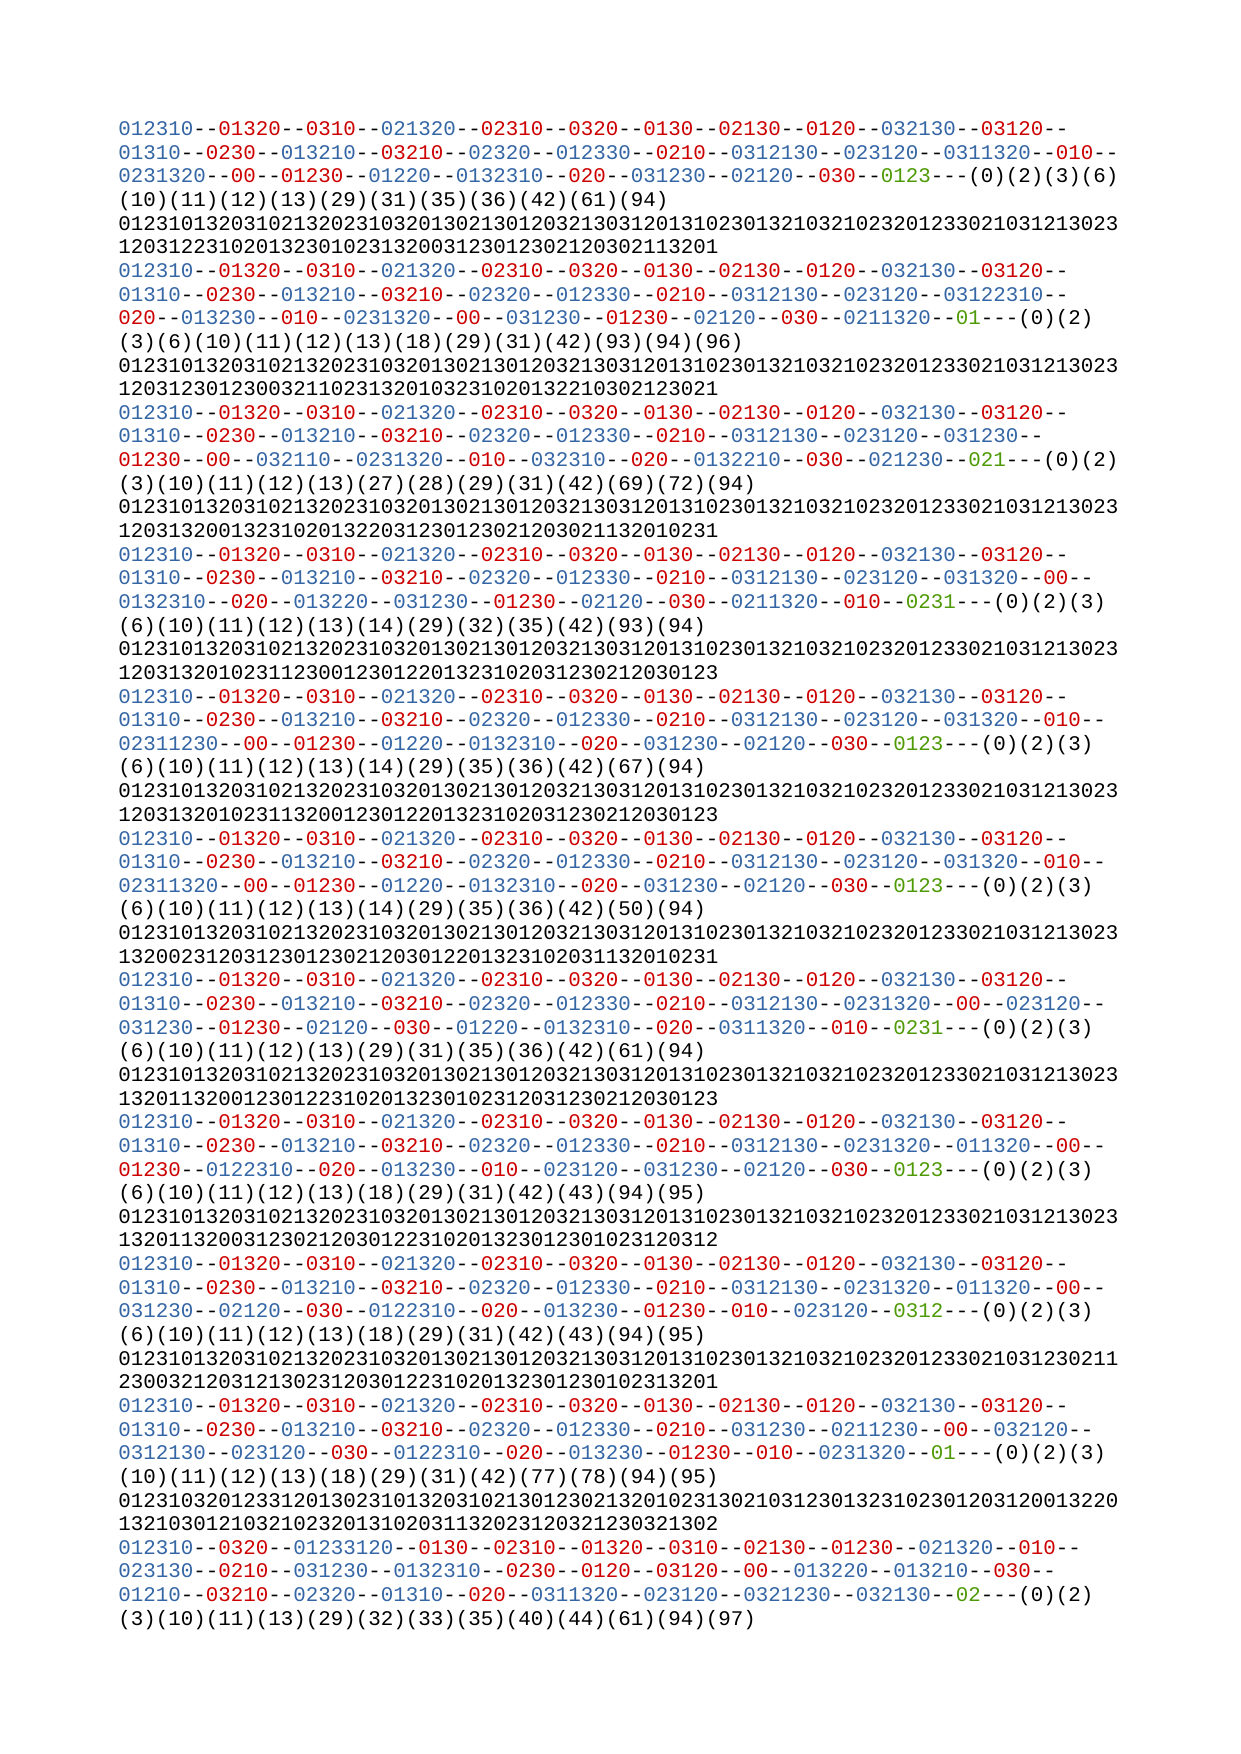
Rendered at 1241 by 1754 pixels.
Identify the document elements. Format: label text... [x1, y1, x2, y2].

text 01231013203102132023103201302130120321303120131023013210321023201233021031213023132002312031230123021203012201323102031132010231 [118, 922, 1122, 969]
text 012310--01320--0310--021320--02310--0320--0130--02130--0120--032130--03120--01310--0230--013210--03210--02320--012330--0210--0312130--023120--031320--00--0132310--020--013220--031230--01230--02120--030--0211320--010--0231---(0)(2)(3)(6)(10)(11)(12)(13)(14)(29)(32)(35)(42)(93)(94) [118, 544, 1122, 638]
text 01231013203102132023103201302130120321303120131023013210321023201233021031213023132011320012301223102013230102312031230212030123 [118, 1064, 1122, 1111]
text 01231013203102132023103201302130120321303120131023013210321023201233021031213023120313201023113200123012201323102031230212030123 [118, 780, 1122, 827]
text 01231013203102132023103201302130120321303120131023013210321023201233021031213023132011320031230212030122310201323012301023120312 [118, 1206, 1122, 1253]
text 01231013203102132023103201302130120321303120131023013210321023201233021031213023120312301230032110231320103231020132210302123021 [118, 354, 1122, 402]
text 012310--01320--0310--021320--02310--0320--0130--02130--0120--032130--03120--01310--0230--013210--03210--02320--012330--0210--0312130--023120--0311320--010--0231320--00--01230--01220--0132310--020--031230--02120--030--0123---(0)(2)(3)(6)(10)(11)(12)(13)(29)(31)(35)(36)(42)(61)(94) [118, 118, 1122, 213]
text 012310--0320--01233120--0130--02310--01320--0310--02130--01230--021320--010--023130--0210--031230--0132310--0230--0120--03120--00--013220--013210--030--01210--03210--02320--01310--020--0311320--023120--0321230--032130--02---(0)(2)(3)(10)(11)(13)(29)(32)(33)(35)(40)(44)(61)(94)(97) [118, 1537, 1122, 1631]
text 01231013203102132023103201302130120321303120131023013210321023201233021031213023120313200132310201322031230123021203021132010231 [118, 496, 1122, 544]
text 01231013203102132023103201302130120321303120131023013210321023201233021031213023120313201023112300123012201323102031230212030123 [118, 638, 1122, 686]
text 012310--01320--0310--021320--02310--0320--0130--02130--0120--032130--03120--01310--0230--013210--03210--02320--012330--0210--0312130--0231320--011320--00--01230--0122310--020--013230--010--023120--031230--02120--030--0123---(0)(2)(3)(6)(10)(11)(12)(13)(18)(29)(31)(42)(43)(94)(95) [118, 1111, 1122, 1206]
text 012310--01320--0310--021320--02310--0320--0130--02130--0120--032130--03120--01310--0230--013210--03210--02320--012330--0210--0312130--023120--031320--010--02311230--00--01230--01220--0132310--020--031230--02120--030--0123---(0)(2)(3)(6)(10)(11)(12)(13)(14)(29)(35)(36)(42)(67)(94) [118, 686, 1122, 780]
text 012310--01320--0310--021320--02310--0320--0130--02130--0120--032130--03120--01310--0230--013210--03210--02320--012330--0210--0312130--023120--031320--010--02311320--00--01230--01220--0132310--020--031230--02120--030--0123---(0)(2)(3)(6)(10)(11)(12)(13)(14)(29)(35)(36)(42)(50)(94) [118, 827, 1122, 922]
text 012310--01320--0310--021320--02310--0320--0130--02130--0120--032130--03120--01310--0230--013210--03210--02320--012330--0210--0312130--0231320--00--023120--031230--01230--02120--030--01220--0132310--020--0311320--010--0231---(0)(2)(3)(6)(10)(11)(12)(13)(29)(31)(35)(36)(42)(61)(94) [118, 969, 1122, 1064]
text 012310--01320--0310--021320--02310--0320--0130--02130--0120--032130--03120--01310--0230--013210--03210--02320--012330--0210--0312130--0231320--011320--00--031230--02120--030--0122310--020--013230--01230--010--023120--0312---(0)(2)(3)(6)(10)(11)(12)(13)(18)(29)(31)(42)(43)(94)(95) [118, 1253, 1122, 1348]
text 01231013203102132023103201302130120321303120131023013210321023201233021031230211230032120312130231203012231020132301230102313201 [118, 1348, 1122, 1395]
text 012310--01320--0310--021320--02310--0320--0130--02130--0120--032130--03120--01310--0230--013210--03210--02320--012330--0210--0312130--023120--031230--01230--00--032110--0231320--010--032310--020--0132210--030--021230--021---(0)(2)(3)(10)(11)(12)(13)(27)(28)(29)(31)(42)(69)(72)(94) [118, 402, 1122, 496]
text 012310--01320--0310--021320--02310--0320--0130--02130--0120--032130--03120--01310--0230--013210--03210--02320--012330--0210--0312130--023120--03122310--020--013230--010--0231320--00--031230--01230--02120--030--0211320--01---(0)(2)(3)(6)(10)(11)(12)(13)(18)(29)(31)(42)(93)(94)(96) [118, 260, 1122, 354]
text 01231032012331201302310132031021301230213201023130210312301323102301203120013220132103012103210232013102031132023120321230321302 [118, 1489, 1122, 1537]
text 012310--01320--0310--021320--02310--0320--0130--02130--0120--032130--03120--01310--0230--013210--03210--02320--012330--0210--031230--0211230--00--032120--0312130--023120--030--0122310--020--013230--01230--010--0231320--01---(0)(2)(3)(10)(11)(12)(13)(18)(29)(31)(42)(77)(78)(94)(95) [118, 1395, 1122, 1489]
text 01231013203102132023103201302130120321303120131023013210321023201233021031213023120312231020132301023132003123012302120302113201 [118, 213, 1122, 260]
